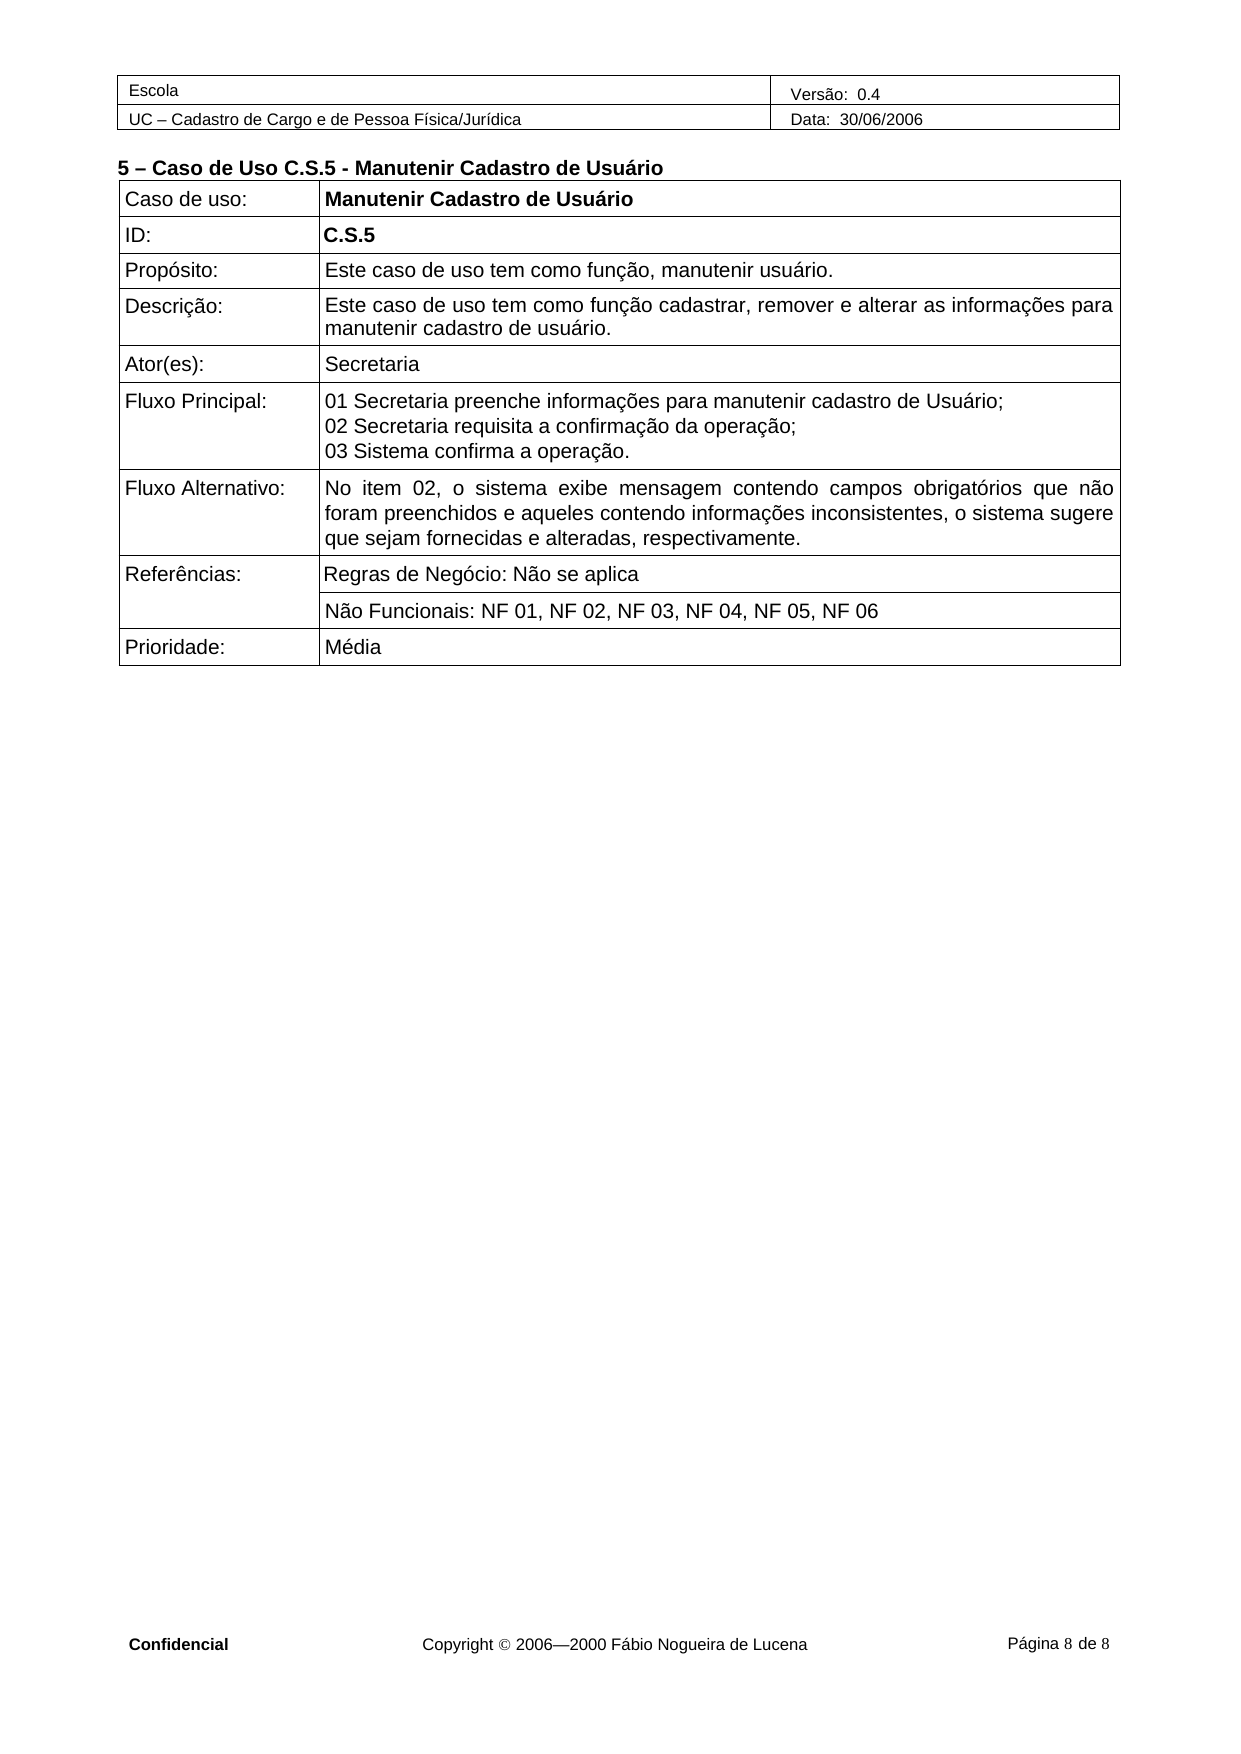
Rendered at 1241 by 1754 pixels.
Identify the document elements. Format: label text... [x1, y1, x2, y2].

table_cell Referências: [120, 556, 319, 628]
table_cell Fluxo Alternativo: [120, 470, 319, 555]
table_cell No item 02, o sistema exibe mensagem contendo campos obrigatórios que não foram preenchidos e aqueles contendo informações inconsistentes, o sistema sugere que sejam fornecidas e alteradas, respectivamente. [320, 470, 1120, 555]
table_cell Descrição: [120, 289, 319, 345]
text 5 – Caso de Uso C.S.5 - Manutenir Cadastro de Usuário [117, 154, 1120, 179]
table_cell Ator(es): [120, 346, 319, 382]
table_header Regras de Negócio: Não se aplica [320, 556, 1120, 592]
table_cell Este caso de uso tem como função, manutenir usuário. [320, 254, 1120, 287]
table_cell Prioridade: [120, 629, 319, 665]
table_cell ID: [120, 217, 319, 253]
table_cell Propósito: [120, 254, 319, 287]
table_cell 01 Secretaria preenche informações para manutenir cadastro de Usuário; 02 Secretaria requisita a confirmação da operação; 03 Sistema confirma a operação. [320, 383, 1120, 468]
table_header Manutenir Cadastro de Usuário [320, 181, 1120, 216]
table_cell C.S.5 [320, 217, 1120, 253]
table_cell Fluxo Principal: [120, 383, 319, 468]
table_cell Secretaria [320, 346, 1120, 382]
table_cell Não Funcionais: NF 01, NF 02, NF 03, NF 04, NF 05, NF 06 [320, 593, 1120, 628]
table_cell Média [320, 629, 1120, 665]
table_header Caso de uso: [120, 181, 319, 216]
table_cell Este caso de uso tem como função cadastrar, remover e alterar as informações para manutenir cadastro de usuário. [320, 289, 1120, 345]
